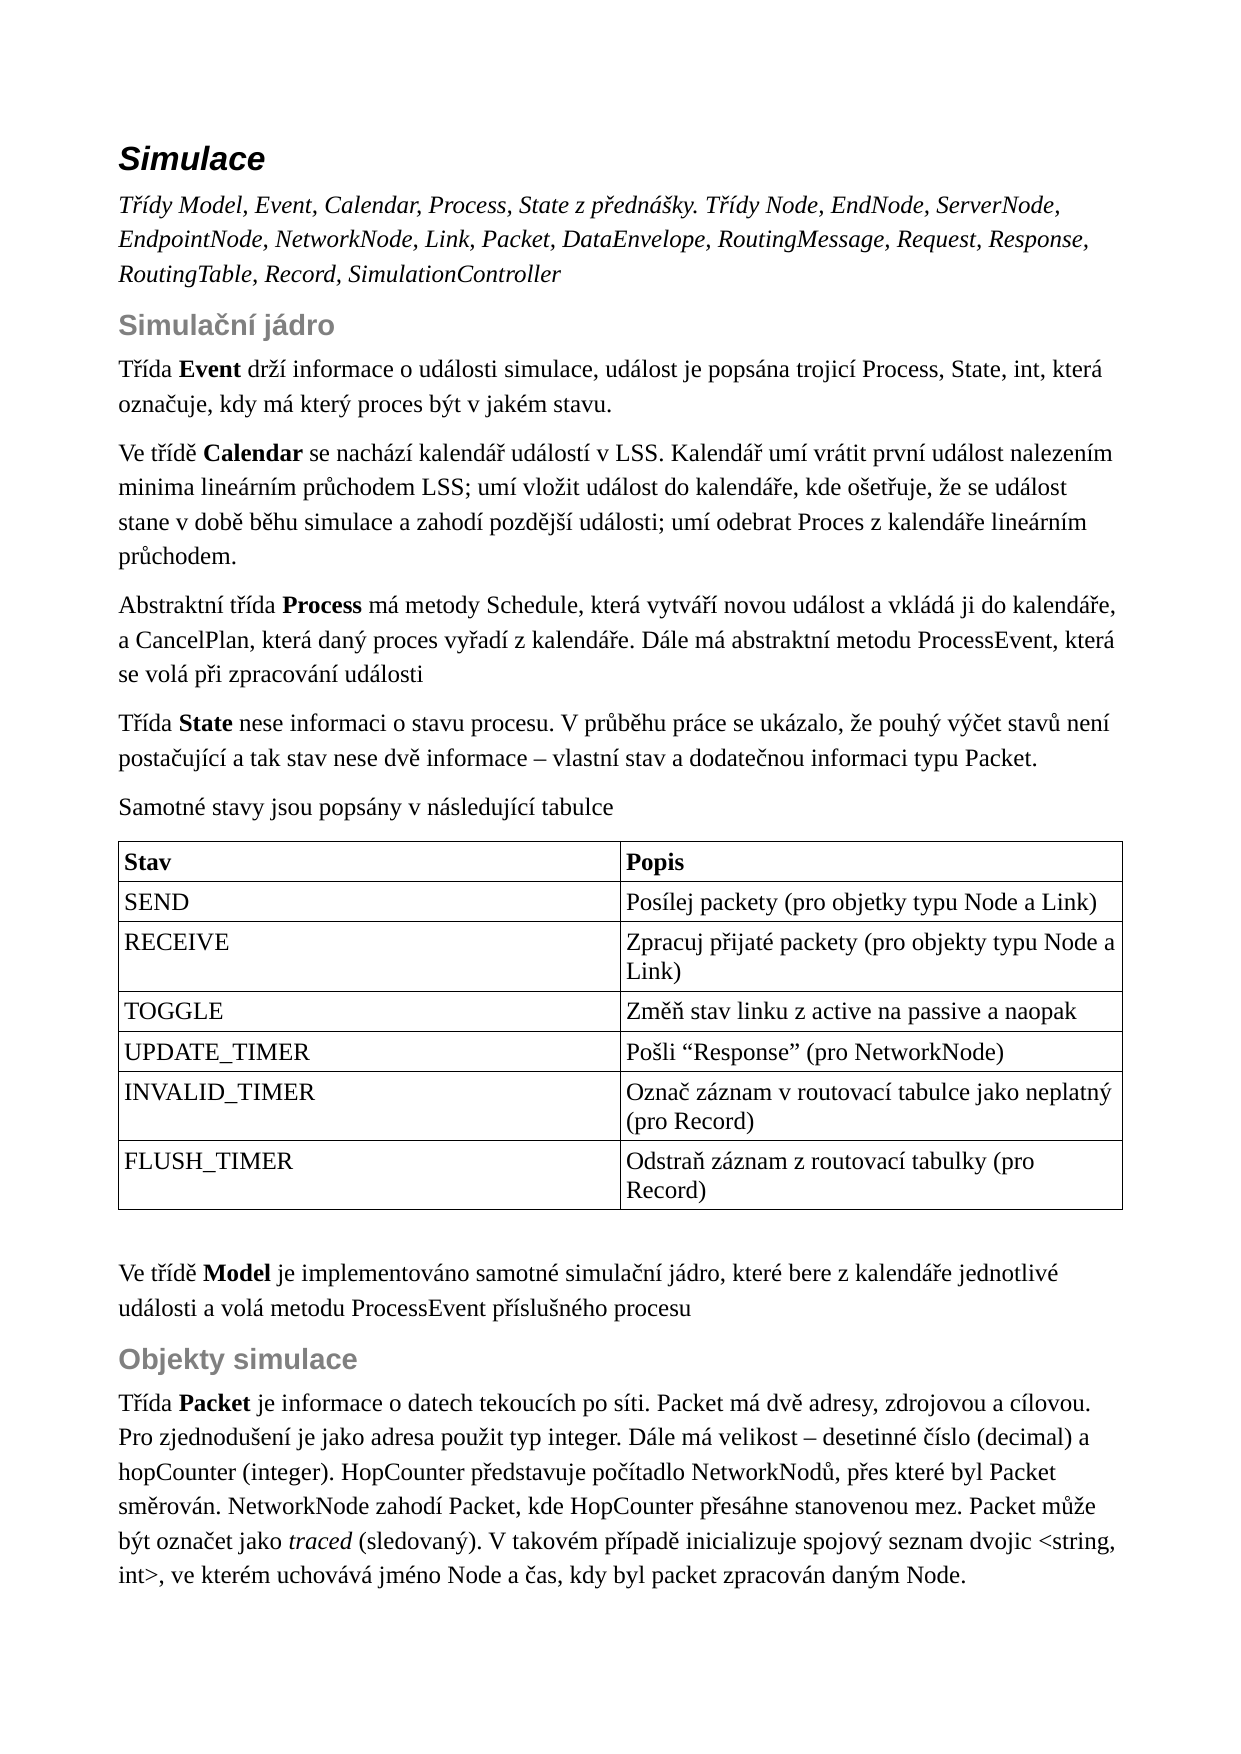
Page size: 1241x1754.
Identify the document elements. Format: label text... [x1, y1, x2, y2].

text Třída Packet je informace o datech tekoucích po síti. Packet má dvě adresy, zdrojovou a cílovou. Pro zjednodušení je jako adresa použit typ integer. Dále má velikost – desetinné číslo (decimal) a hopCounter (integer). HopCounter představuje počítadlo NetworkNodů, přes které byl Packet směrován. NetworkNode zahodí Packet, kde HopCounter přesáhne stanovenou mez. Packet může být označet jako traced (sledovaný). V takovém případě inicializuje spojový seznam dvojic <string, int>, ve kterém uchovává jméno Node a čas, kdy byl packet zpracován daným Node. [118, 1388, 1122, 1589]
text Třída State nese informaci o stavu procesu. V průběhu práce se ukázalo, že pouhý výčet stavů není postačující a tak stav nese dvě informace – vlastní stav a dodatečnou informaci typu Packet. [118, 708, 1122, 771]
table_cell SEND [119, 882, 620, 921]
table_cell UPDATE_TIMER [119, 1032, 620, 1071]
table_cell Pošli “Response” (pro NetworkNode) [621, 1032, 1122, 1071]
subtitle Objekty simulace [118, 1342, 1122, 1376]
table_header Stav [119, 842, 620, 881]
text Ve třídě Model je implementováno samotné simulační jádro, které bere z kalendáře jednotlivé události a volá metodu ProcessEvent příslušného procesu [118, 1258, 1122, 1322]
text Samotné stavy jsou popsány v následující tabulce [118, 792, 1122, 821]
table_cell Zpracuj přijaté packety (pro objekty typu Node a Link) [621, 922, 1122, 991]
text Třídy Model, Event, Calendar, Process, State z přednášky. Třídy Node, EndNode, ServerNode, EndpointNode, NetworkNode, Link, Packet, DataEnvelope, RoutingMessage, Request, Response, RoutingTable, Record, SimulationController [118, 190, 1122, 288]
text Ve třídě Calendar se nachází kalendář událostí v LSS. Kalendář umí vrátit první událost nalezením minima lineárním průchodem LSS; umí vložit událost do kalendáře, kde ošetřuje, že se událost stane v době běhu simulace a zahodí pozdější události; umí odebrat Proces z kalendáře lineárním průchodem. [118, 438, 1122, 570]
table_cell Posílej packety (pro objetky typu Node a Link) [621, 882, 1122, 921]
table_cell FLUSH_TIMER [119, 1141, 620, 1209]
text Třída Event drží informace o události simulace, událost je popsána trojicí Process, State, int, která označuje, kdy má který proces být v jakém stavu. [118, 354, 1122, 417]
table_cell Změň stav linku z active na passive a naopak [621, 992, 1122, 1031]
text Abstraktní třída Process má metody Schedule, která vytváří novou událost a vkládá ji do kalendáře, a CancelPlan, která daný proces vyřadí z kalendáře. Dále má abstraktní metodu ProcessEvent, která se volá při zpracování události [118, 590, 1122, 688]
table_cell Odstraň záznam z routovací tabulky (pro Record) [621, 1141, 1122, 1209]
table_cell Označ záznam v routovací tabulce jako neplatný (pro Record) [621, 1072, 1122, 1140]
subtitle Simulační jádro [118, 308, 1122, 342]
subtitle Simulace [118, 139, 1122, 178]
table_cell INVALID_TIMER [119, 1072, 620, 1140]
table_cell RECEIVE [119, 922, 620, 991]
table_header Popis [621, 842, 1122, 881]
table_cell TOGGLE [119, 992, 620, 1031]
